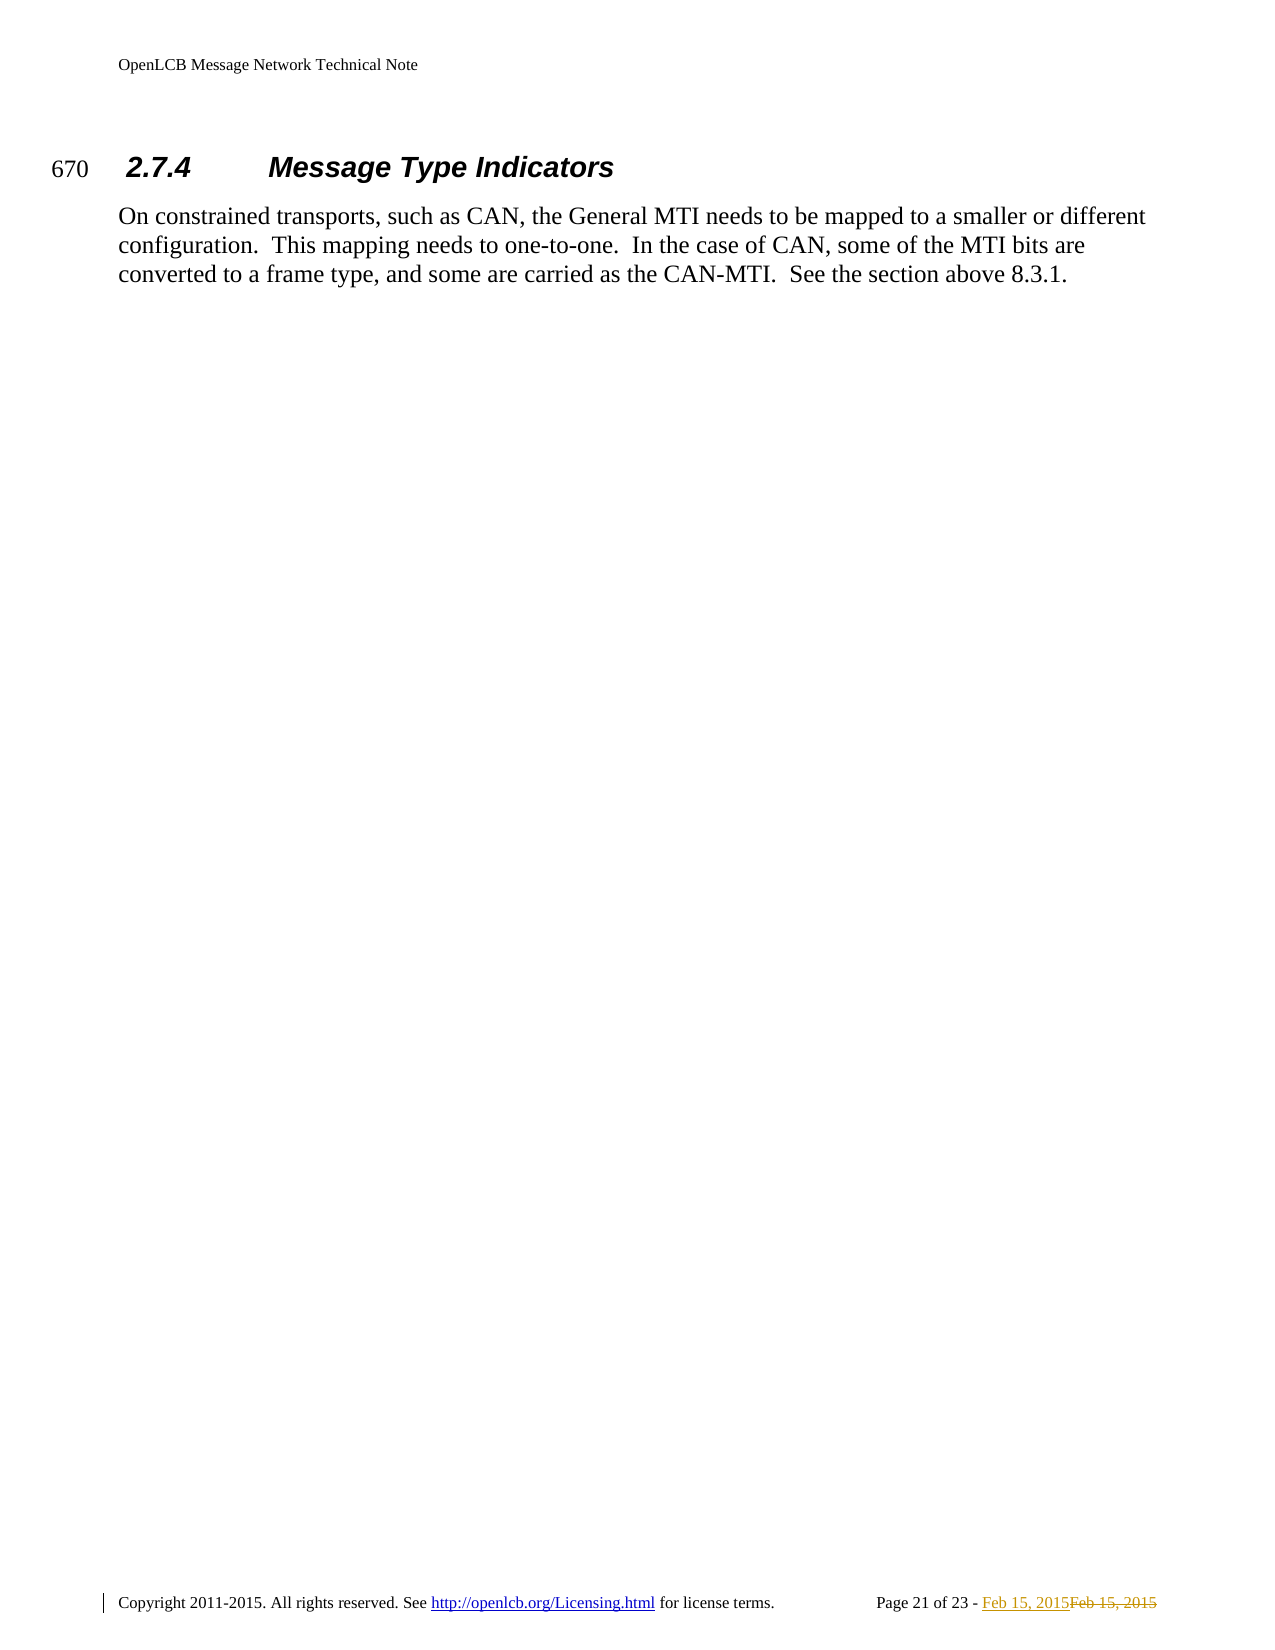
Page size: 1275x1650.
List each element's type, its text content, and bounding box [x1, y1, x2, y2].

subtitle Message Type Indicators [118, 150, 1157, 183]
text On constrained transports, such as CAN, the General MTI needs to be mapped to a smaller or different configuration. This mapping needs to one-to-one. In the case of CAN, some of the MTI bits are converted to a frame type, and some are carried as the CAN-MTI. See the section above 8.3.1. [118, 201, 1157, 287]
